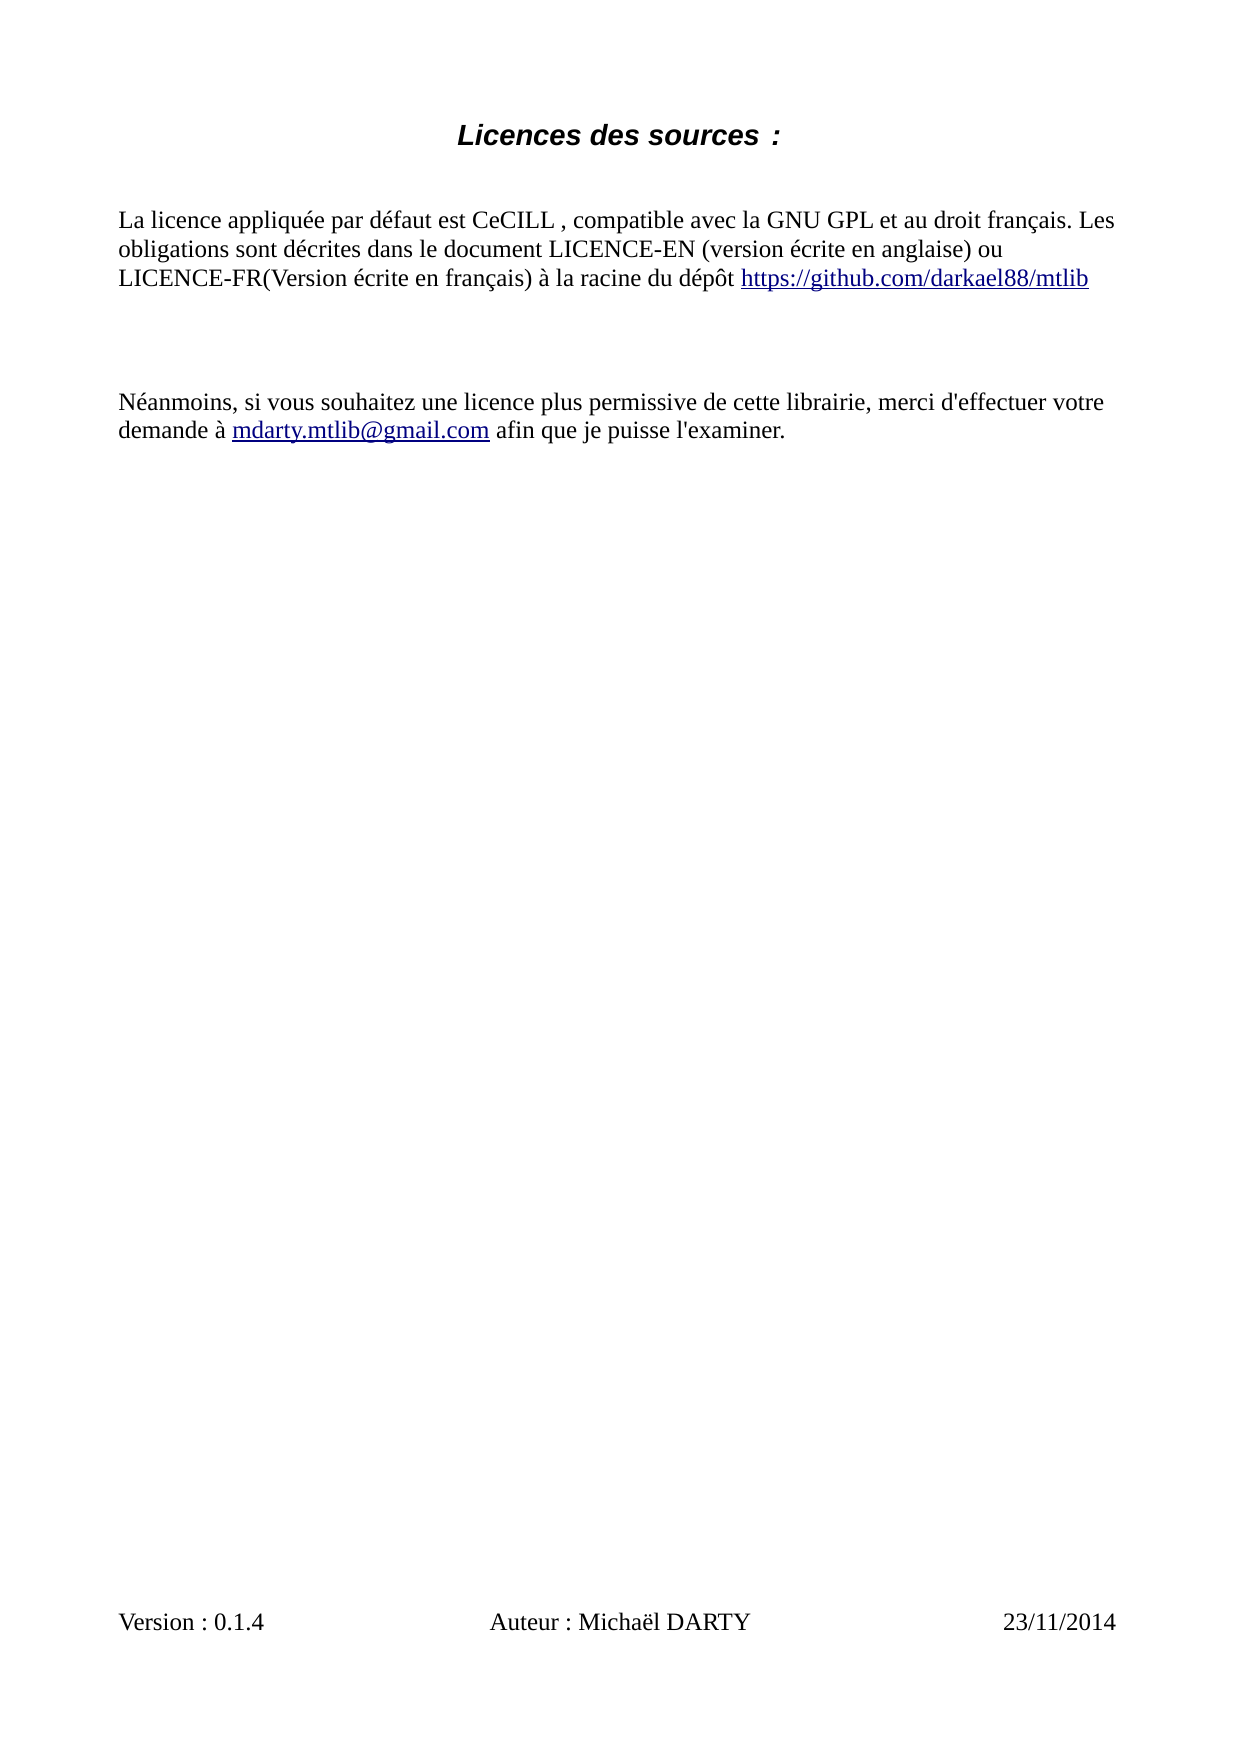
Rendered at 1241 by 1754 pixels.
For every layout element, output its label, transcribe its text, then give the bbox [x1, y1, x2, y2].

subtitle Licences des sources : [118, 118, 1122, 152]
text Néanmoins, si vous souhaitez une licence plus permissive de cette librairie, merci d'effectuer votre demande à mdarty.mtlib@gmail.com afin que je puisse l'examiner. [118, 387, 1122, 444]
text La licence appliquée par défaut est CeCILL , compatible avec la GNU GPL et au droit français. Les obligations sont décrites dans le document LICENCE-EN (version écrite en anglaise) ou LICENCE-FR(Version écrite en français) à la racine du dépôt https://github.com/darkael88/mtlib [118, 205, 1122, 292]
